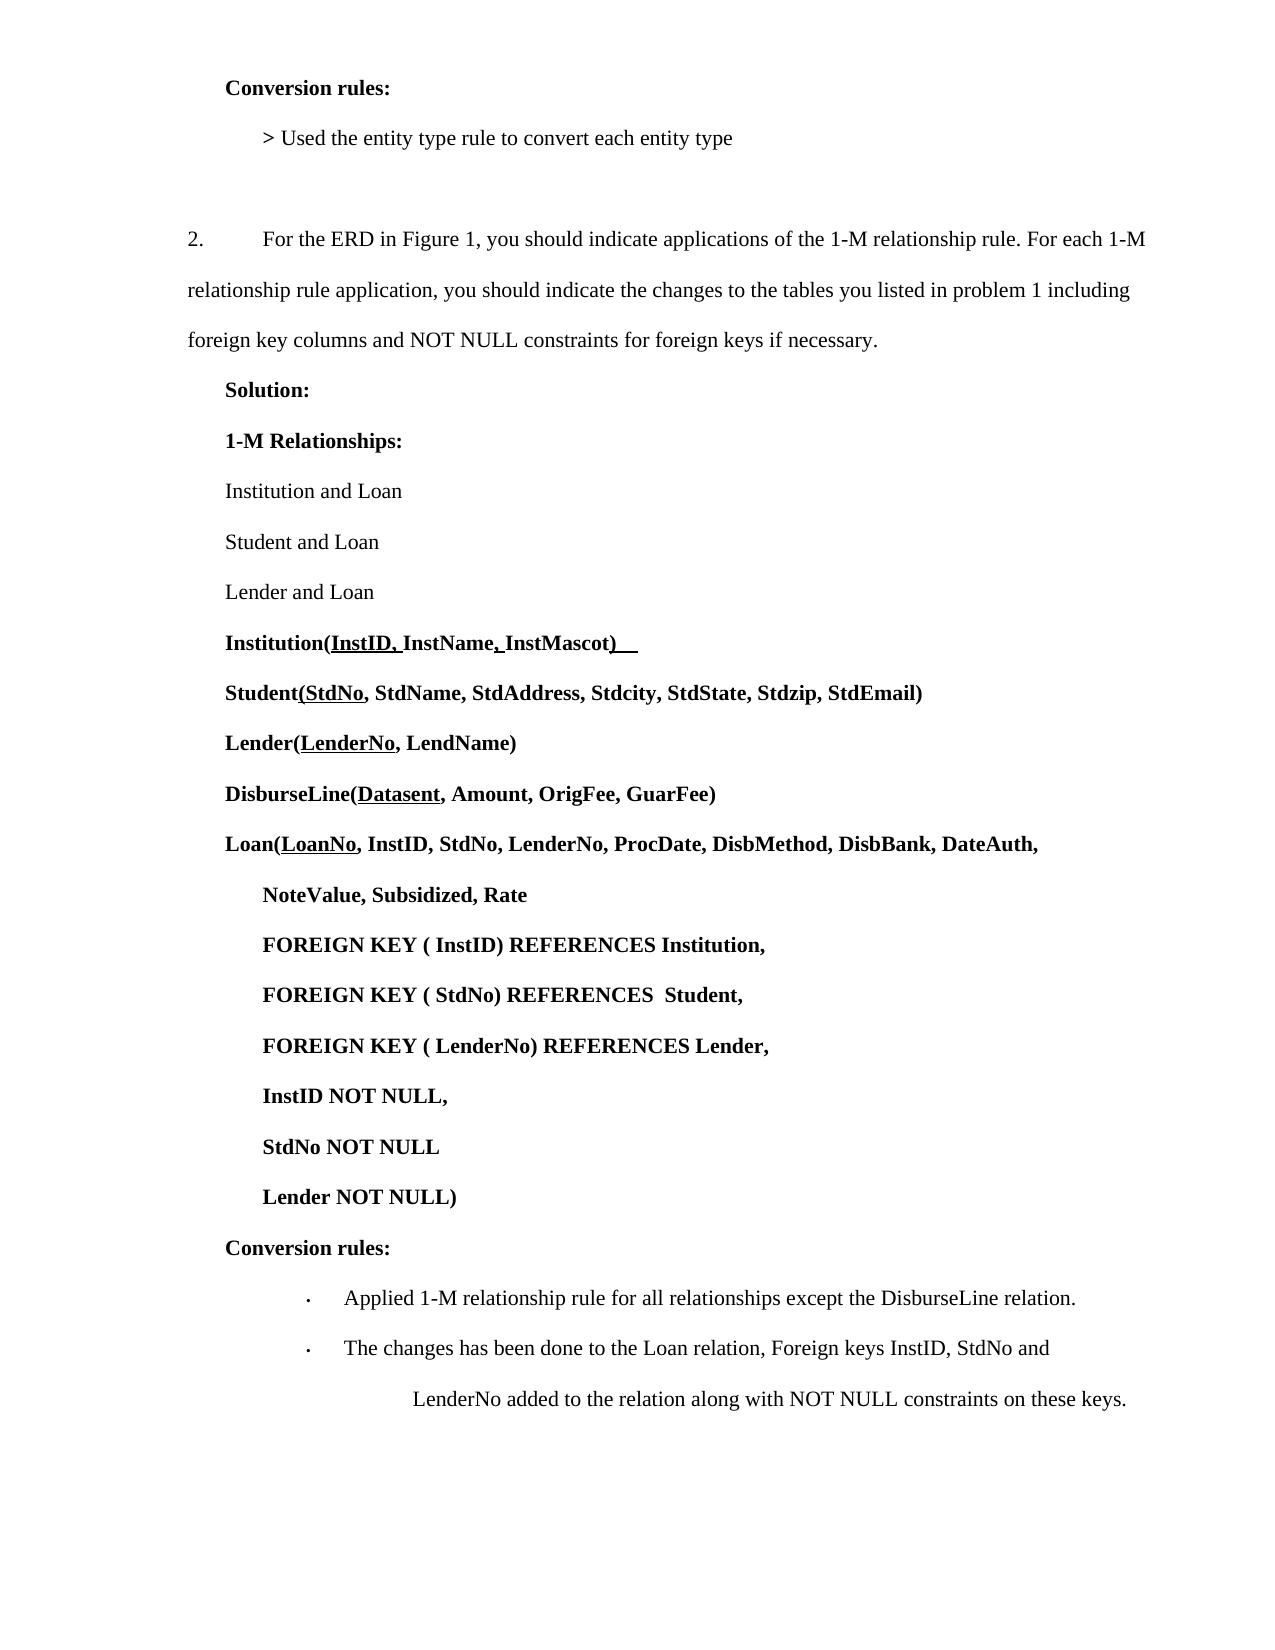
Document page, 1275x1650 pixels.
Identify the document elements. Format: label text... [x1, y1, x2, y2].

list Applied 1-M relationship rule for all relationships except the DisburseLine relation. [306, 1285, 1162, 1310]
text 1-M Relationships: [187, 428, 1162, 453]
list The changes has been done to the Loan relation, Foreign keys InstID, StdNo and LenderNo added to the relation along with NOT NULL constraints on these keys. [306, 1335, 1162, 1411]
text Lender and Loan [187, 579, 1162, 604]
text Lender NOT NULL) [187, 1184, 1162, 1209]
text > Used the entity type rule to convert each entity type [187, 125, 1162, 151]
text StdNo NOT NULL [187, 1134, 1162, 1159]
text FOREIGN KEY ( StdNo) REFERENCES Student, [187, 982, 1162, 1008]
text Student and Loan [187, 529, 1162, 554]
text Student(StdNo, StdName, StdAddress, Stdcity, StdState, Stdzip, StdEmail) [187, 680, 1162, 705]
text DisburseLine(Datasent, Amount, OrigFee, GuarFee) [187, 781, 1162, 806]
text FOREIGN KEY ( InstID) REFERENCES Institution, [187, 932, 1162, 957]
text InstID NOT NULL, [187, 1083, 1162, 1108]
text FOREIGN KEY ( LenderNo) REFERENCES Lender, [187, 1033, 1162, 1058]
text Institution and Loan [187, 478, 1162, 503]
text Solution: [187, 377, 1162, 403]
text Institution(InstID, InstName, InstMascot) [187, 629, 1162, 655]
text Conversion rules: [187, 1234, 1162, 1260]
text Loan(LoanNo, InstID, StdNo, LenderNo, ProcDate, DisbMethod, DisbBank, DateAuth, NoteValue, Subsidized, Rate [187, 831, 1162, 907]
list For the ERD in Figure 1, you should indicate applications of the 1-M relationship rule. For each 1-M relationship rule application, you should indicate the changes to the tables you listed in problem 1 including foreign key columns and NOT NULL constraints for foreign keys if necessary. [187, 226, 1162, 352]
text Conversion rules: [187, 75, 1162, 100]
text Lender(LenderNo, LendName) [187, 730, 1162, 756]
